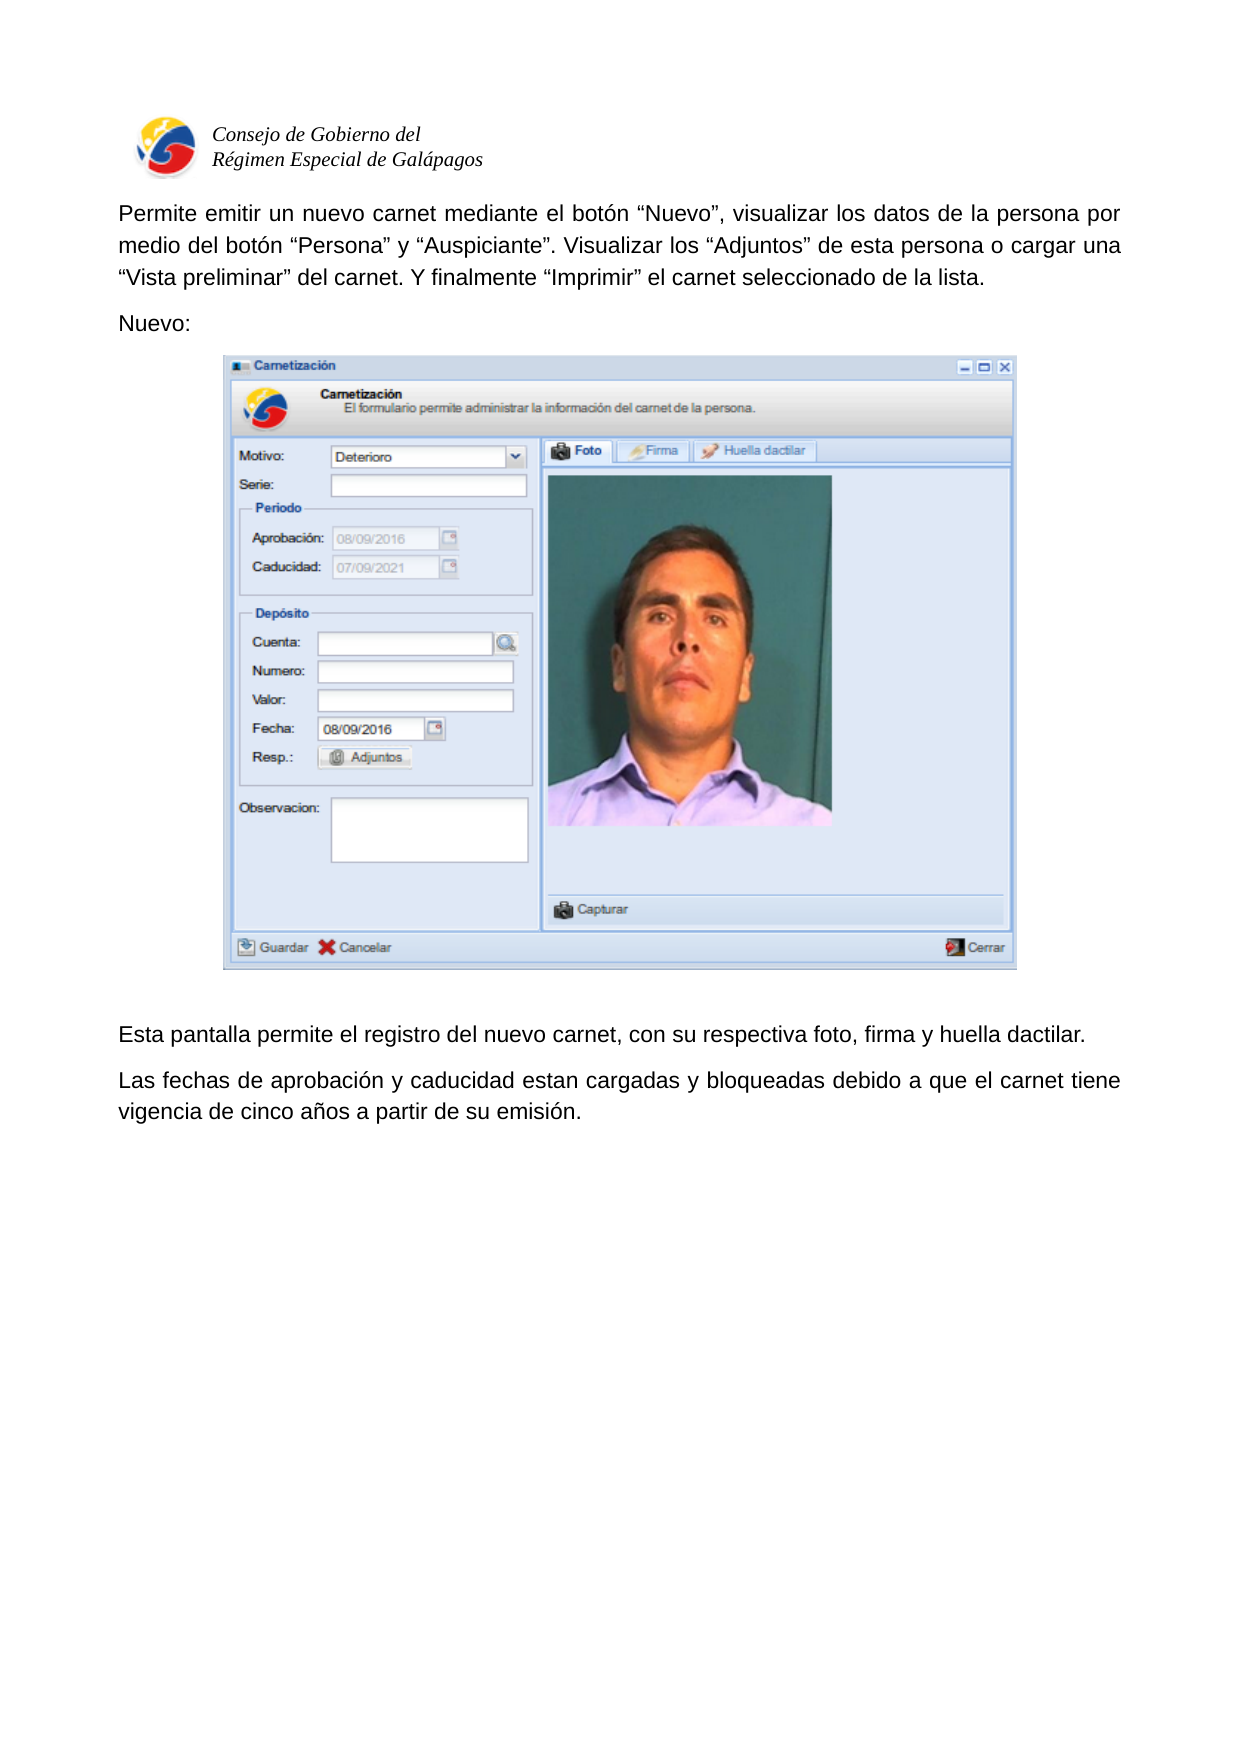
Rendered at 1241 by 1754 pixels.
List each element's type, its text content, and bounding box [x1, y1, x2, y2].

text Las fechas de aprobación y caducidad estan cargadas y bloqueadas debido a que el carnet tiene vigencia de cinco años a partir de su emisión. [118, 1067, 1122, 1125]
picture [129, 113, 208, 179]
text Esta pantalla permite el registro del nuevo carnet, con su respectiva foto, firma y huella dactilar. [118, 1021, 1122, 1047]
picture [223, 355, 1017, 970]
text Permite emitir un nuevo carnet mediante el botón “Nuevo”, visualizar los datos de la persona por medio del botón “Persona” y “Auspiciante”. Visualizar los “Adjuntos” de esta persona o cargar una “Vista preliminar” del carnet. Y finalmente “Imprimir” el carnet seleccionado de la lista. [118, 200, 1122, 290]
text Nuevo: [118, 310, 1122, 336]
